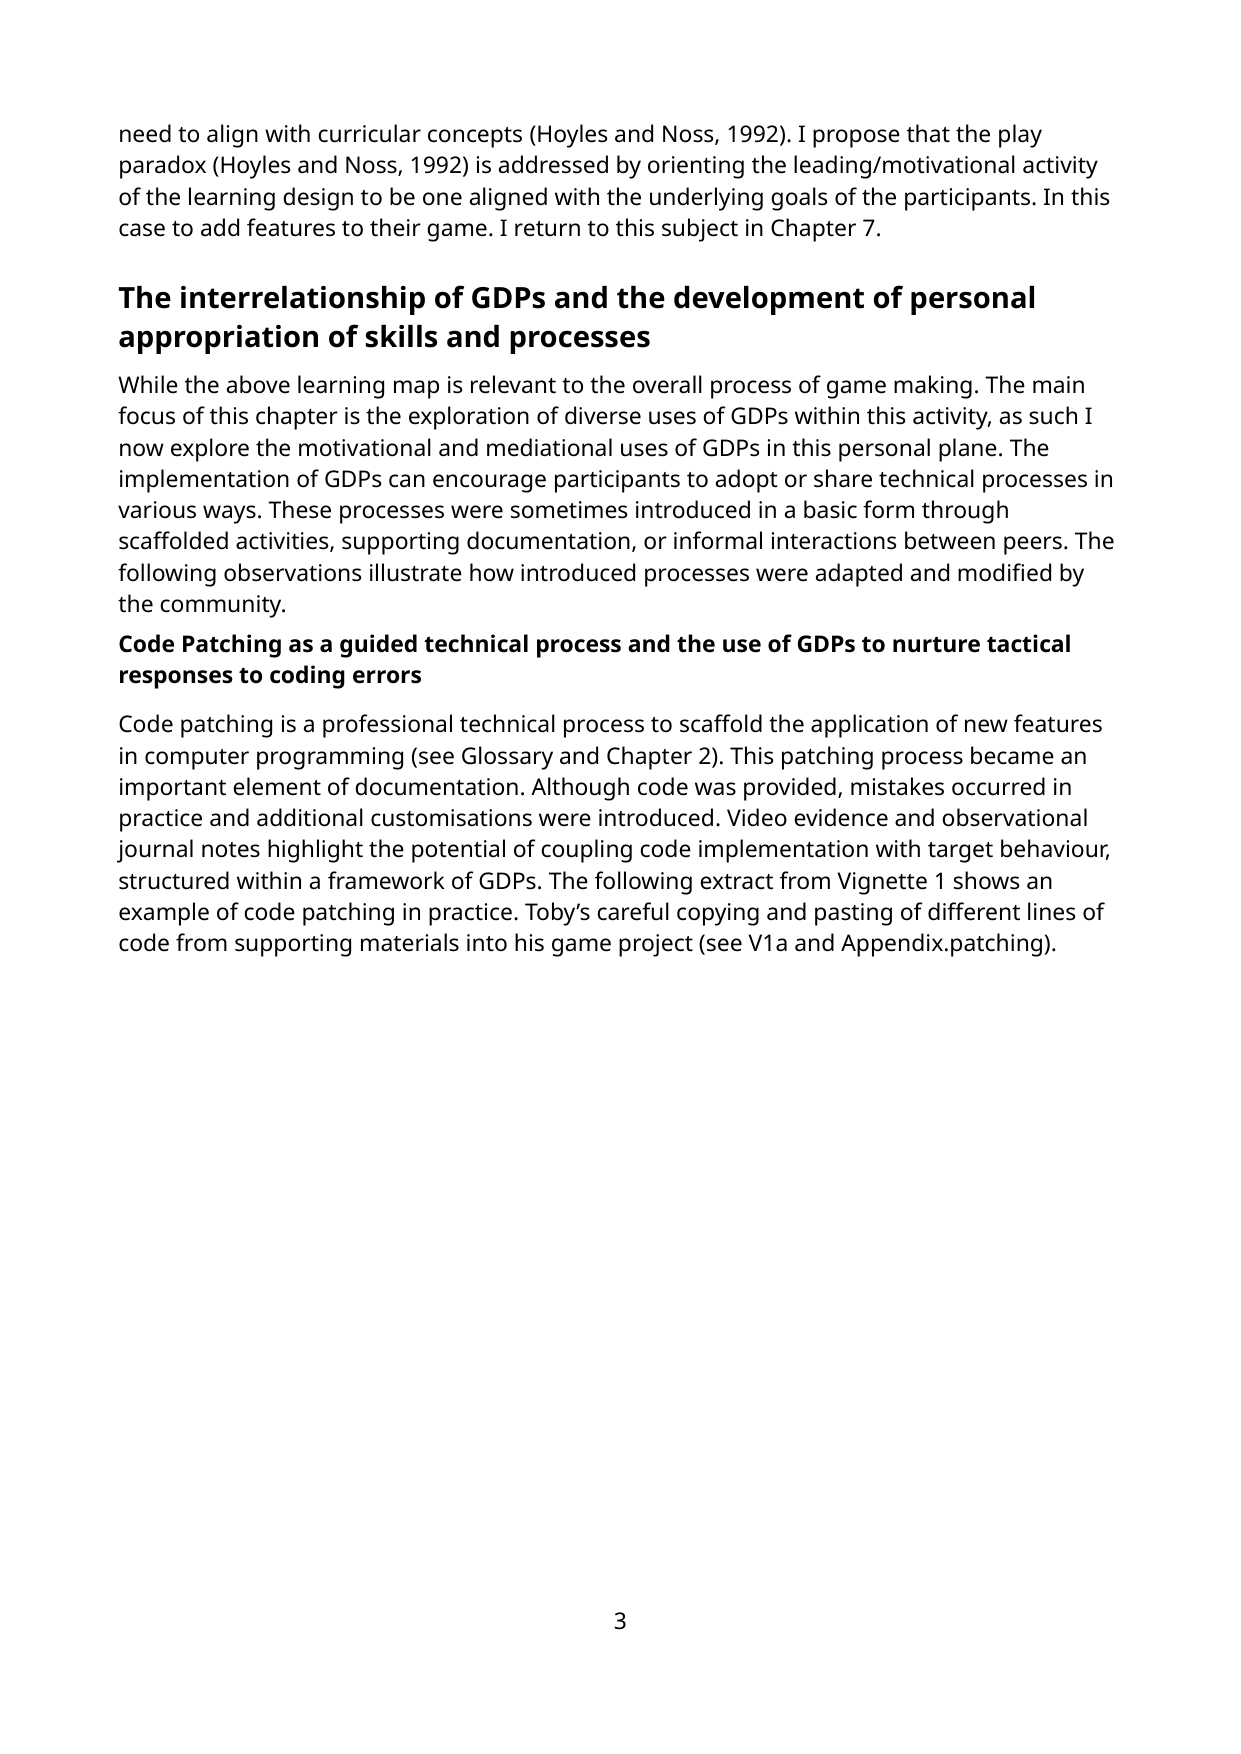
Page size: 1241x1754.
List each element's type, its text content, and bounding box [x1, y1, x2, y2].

text Code patching is a professional technical process to scaffold the application of new features in computer programming (see Glossary and Chapter 2). This patching process became an important element of documentation. Although code was provided, mistakes occurred in practice and additional customisations were introduced. Video evidence and observational journal notes highlight the potential of coupling code implementation with target behaviour, structured within a framework of GDPs. The following extract from Vignette 1 shows an example of code patching in practice. Toby’s careful copying and pasting of different lines of code from supporting materials into his game project (see V1a and Appendix.patching). [118, 708, 1122, 958]
subtitle The interrelationship of GDPs and the development of personal appropriation of skills and processes [118, 277, 1122, 356]
text While the above learning map is relevant to the overall process of game making. The main focus of this chapter is the exploration of diverse uses of GDPs within this activity, as such I now explore the motivational and mediational uses of GDPs in this personal plane. The implementation of GDPs can encourage participants to adopt or share technical processes in various ways. These processes were sometimes introduced in a basic form through scaffolded activities, supporting documentation, or informal interactions between peers. The following observations illustrate how introduced processes were adapted and modified by the community. [118, 369, 1122, 619]
text Code Patching as a guided technical process and the use of GDPs to nurture tactical responses to coding errors [118, 628, 1122, 690]
text need to align with curricular concepts (Hoyles and Noss, 1992). I propose that the play paradox (Hoyles and Noss, 1992) is addressed by orienting the leading/motivational activity of the learning design to be one aligned with the underlying goals of the participants. In this case to add features to their game. I return to this subject in Chapter 7. [118, 118, 1122, 243]
